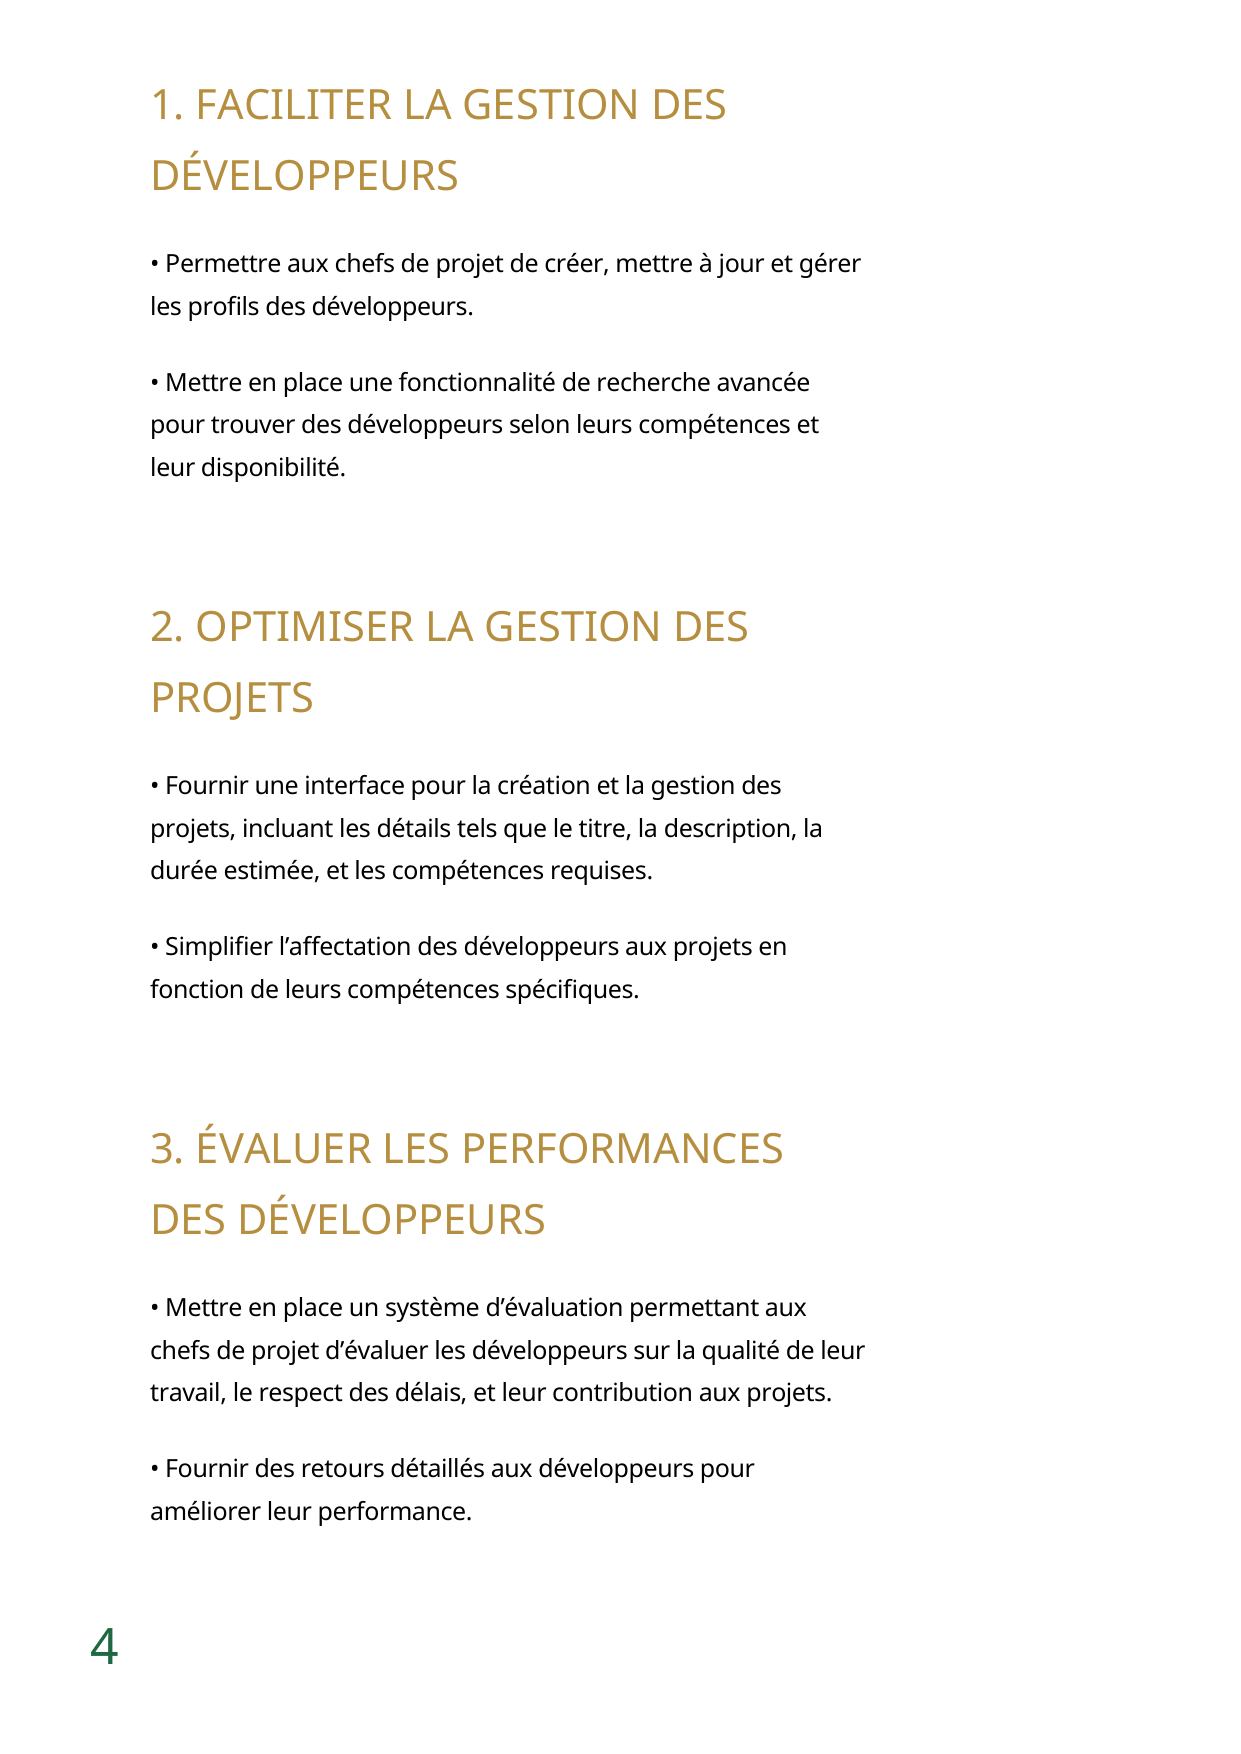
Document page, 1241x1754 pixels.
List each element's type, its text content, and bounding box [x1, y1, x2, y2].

subtitle 3. Évaluer les performances des développeurs [150, 1119, 865, 1246]
subtitle 2. Optimiser la gestion des projets [150, 597, 865, 724]
text • Simplifier l’affectation des développeurs aux projets en fonction de leurs compétences spécifiques. [150, 929, 865, 1005]
subtitle 1. Faciliter la gestion des développeurs [150, 75, 865, 203]
text • Mettre en place une fonctionnalité de recherche avancée pour trouver des développeurs selon leurs compétences et leur disponibilité. [150, 364, 865, 483]
text • Permettre aux chefs de projet de créer, mettre à jour et gérer les profils des développeurs. [150, 246, 865, 323]
text • Fournir des retours détaillés aux développeurs pour améliorer leur performance. [150, 1451, 865, 1527]
text • Fournir une interface pour la création et la gestion des projets, incluant les détails tels que le titre, la description, la durée estimée, et les compétences requises. [150, 768, 865, 887]
text • Mettre en place un système d’évaluation permettant aux chefs de projet d’évaluer les développeurs sur la qualité de leur travail, le respect des délais, et leur contribution aux projets. [150, 1290, 865, 1409]
